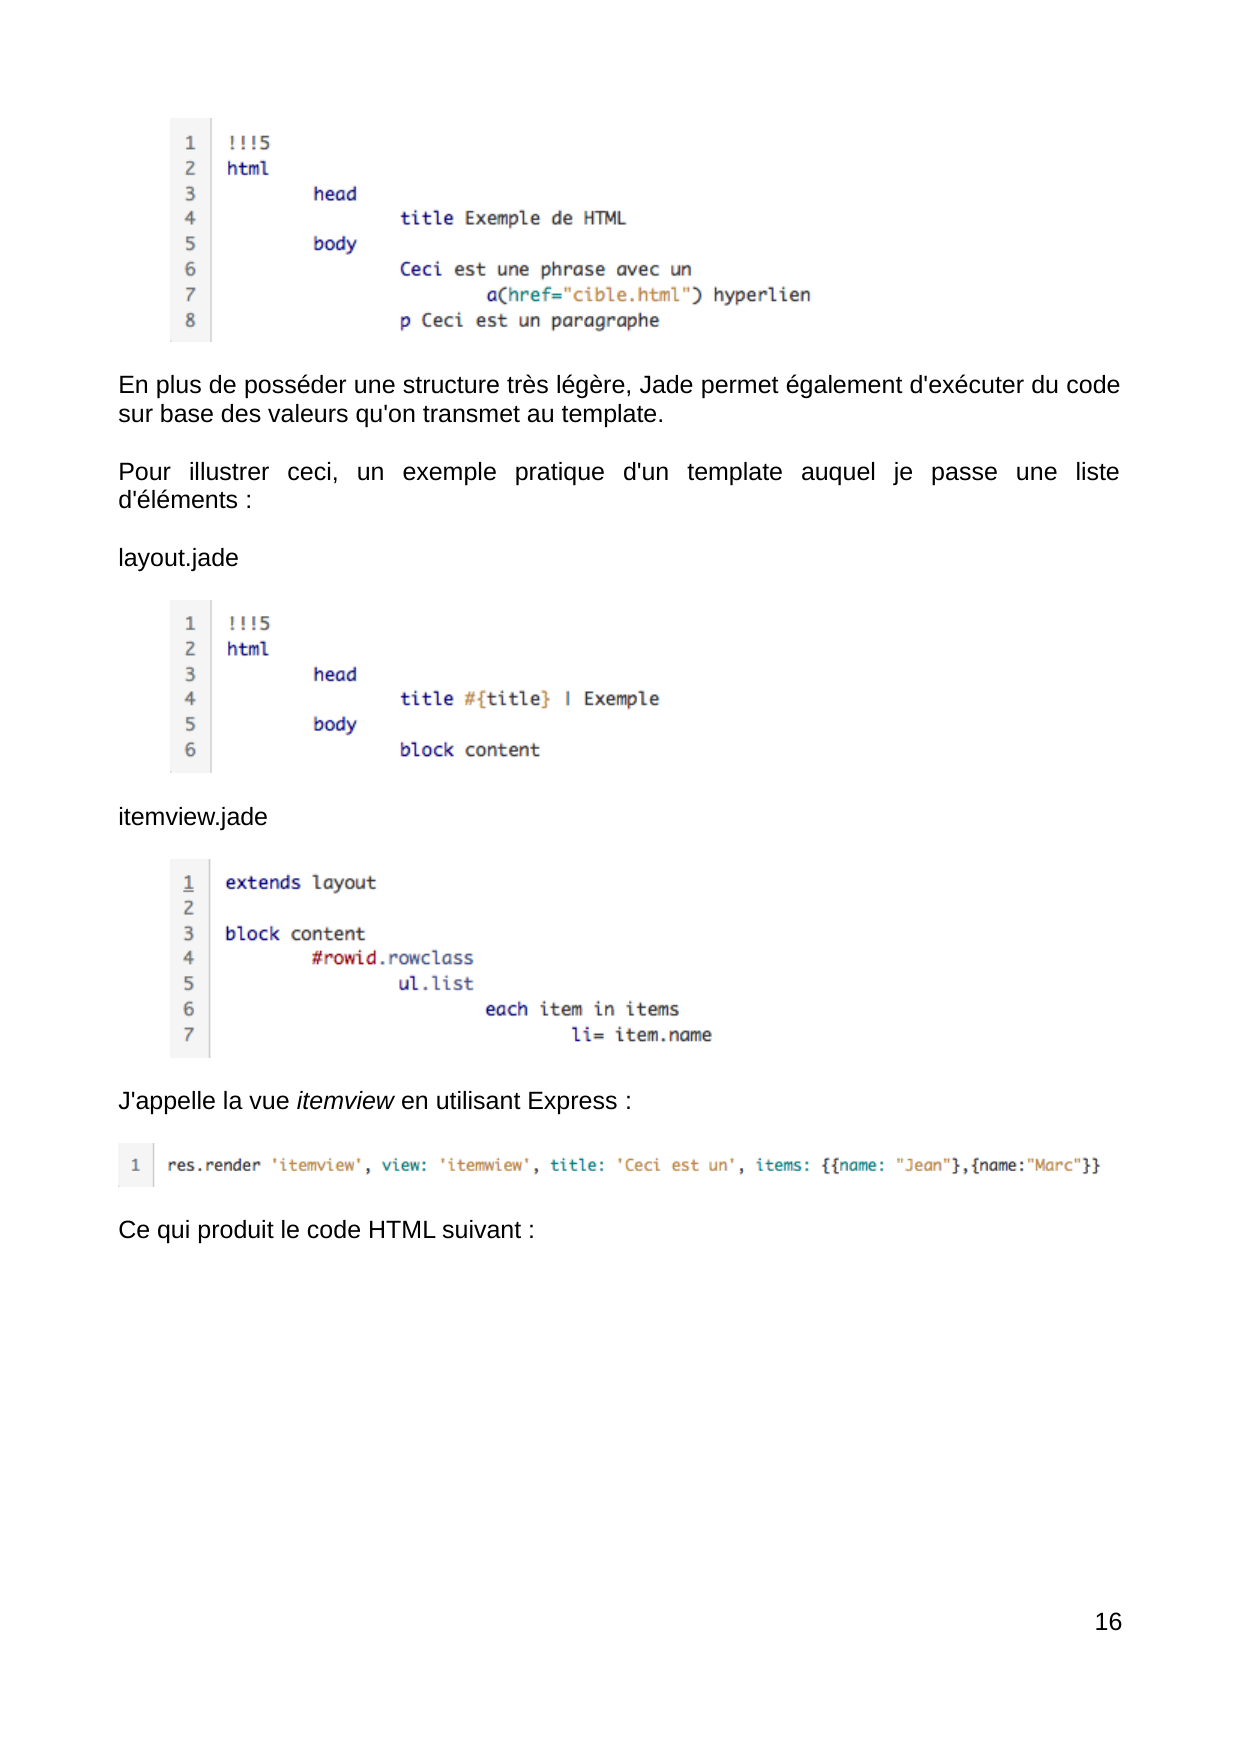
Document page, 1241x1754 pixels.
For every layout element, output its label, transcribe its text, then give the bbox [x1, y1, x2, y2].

text itemview.jade [118, 802, 1122, 830]
picture [170, 600, 1071, 773]
text En plus de posséder une structure très légère, Jade permet également d'exécuter du code sur base des valeurs qu'on transmet au template. [118, 370, 1122, 428]
text J'appelle la vue itemview en utilisant Express : [118, 1086, 1122, 1115]
text layout.jade [118, 543, 1122, 572]
text Pour illustrer ceci, un exemple pratique d'un template auquel je passe une liste d'éléments : [118, 457, 1122, 514]
picture [170, 859, 1071, 1058]
picture [170, 118, 1071, 342]
picture [118, 1143, 1123, 1187]
text Ce qui produit le code HTML suivant : [118, 1215, 1122, 1244]
